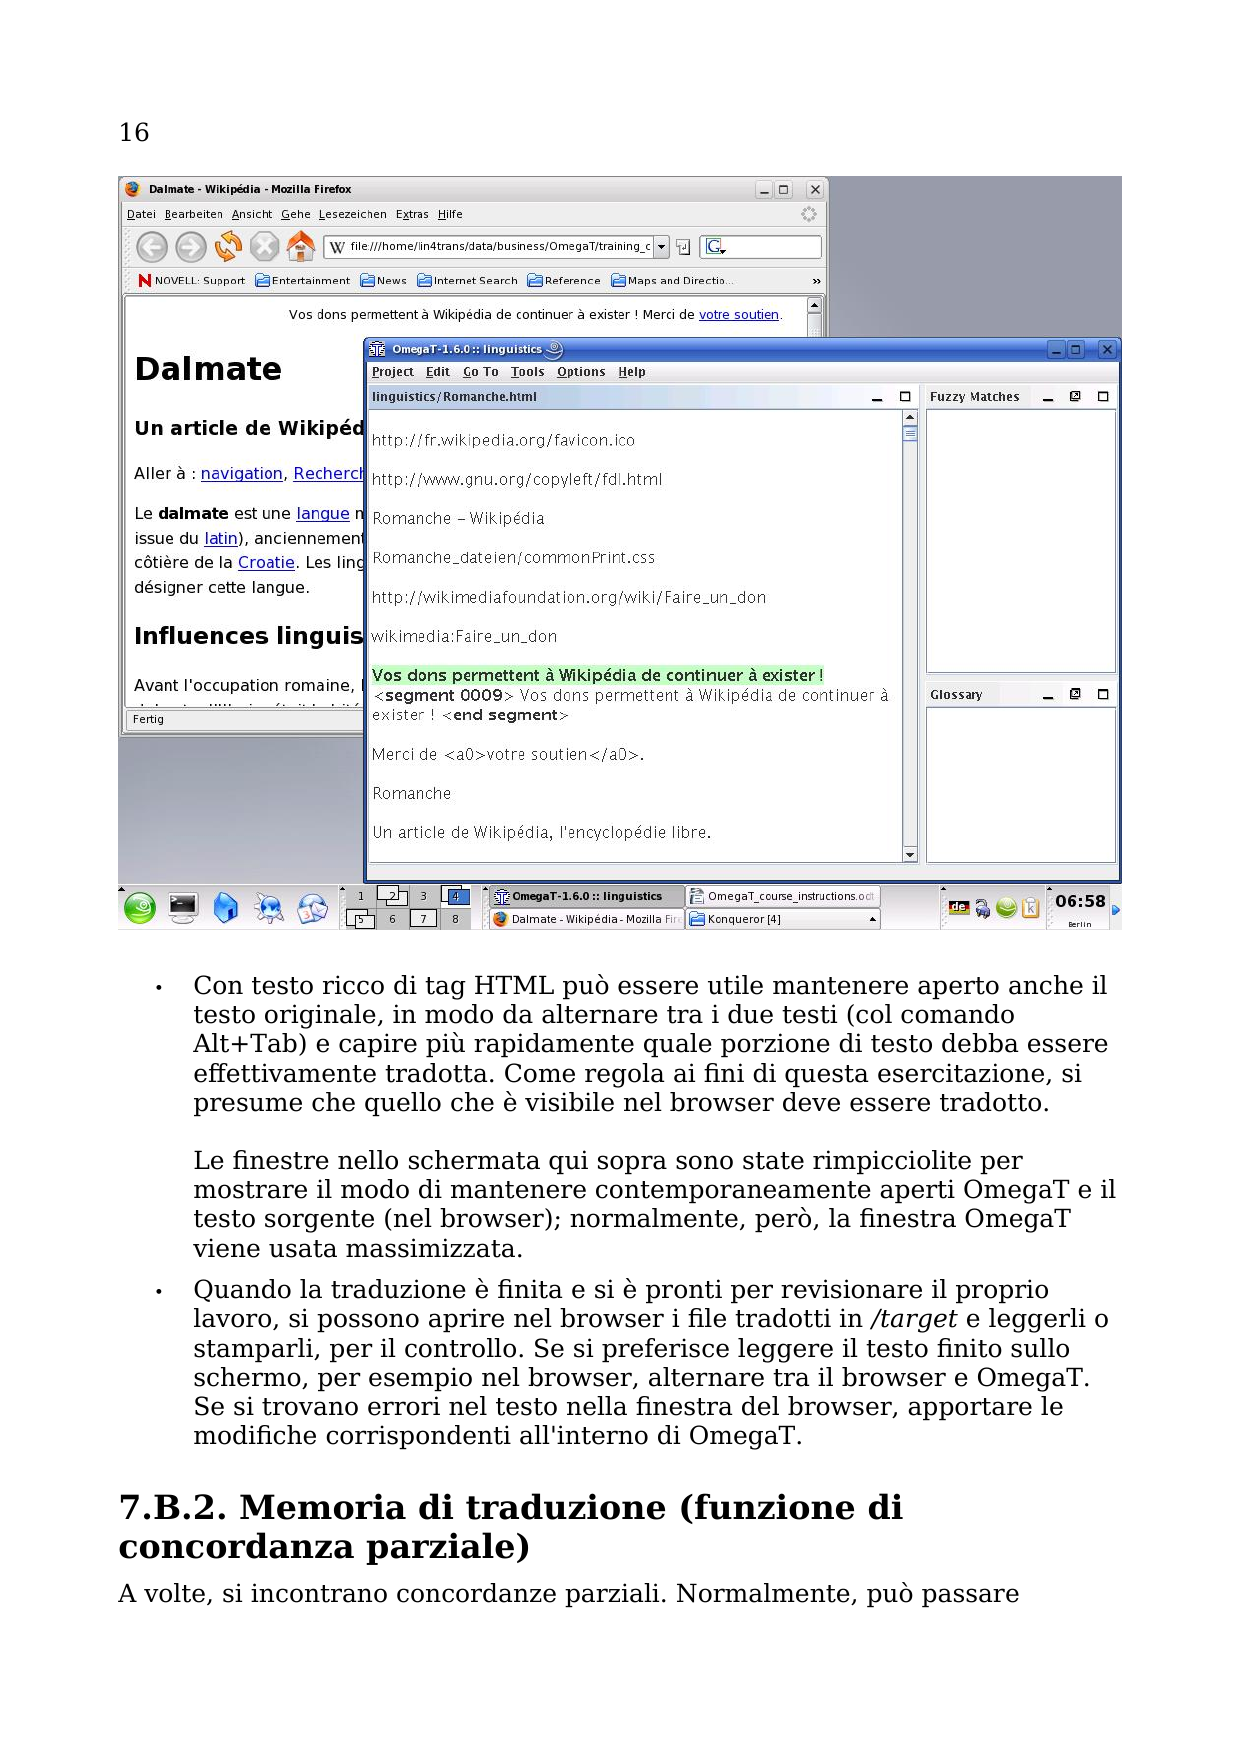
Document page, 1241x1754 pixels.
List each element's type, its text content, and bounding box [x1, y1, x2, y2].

text A volte, si incontrano concordanze parziali. Normalmente, può passare [118, 1579, 1122, 1608]
subtitle 7.B.2. Memoria di traduzione (funzione di concordanza parziale) [118, 1488, 1122, 1566]
picture [118, 176, 1122, 930]
list Con testo ricco di tag HTML può essere utile mantenere aperto anche il testo originale, in modo da alternare tra i due testi (col comando Alt+Tab) e capire più rapidamente quale porzione di testo debba essere effettivamente tradotta. Come regola ai fini di questa esercitazione, si presume che quello che è visibile nel browser deve essere tradotto. Le finestre nello schermata qui sopra sono state rimpicciolite per mostrare il modo di mantenere contemporaneamente aperti OmegaT e il testo sorgente (nel browser); normalmente, però, la finestra OmegaT viene usata massimizzata. [156, 971, 1122, 1263]
list Quando la traduzione è finita e si è pronti per revisionare il proprio lavoro, si possono aprire nel browser i file tradotti in /target e leggerli o stamparli, per il controllo. Se si preferisce leggere il testo finito sullo schermo, per esempio nel browser, alternare tra il browser e OmegaT. Se si trovano errori nel testo nella finestra del browser, apportare le modifiche corrispondenti all'interno di OmegaT. [156, 1275, 1122, 1450]
